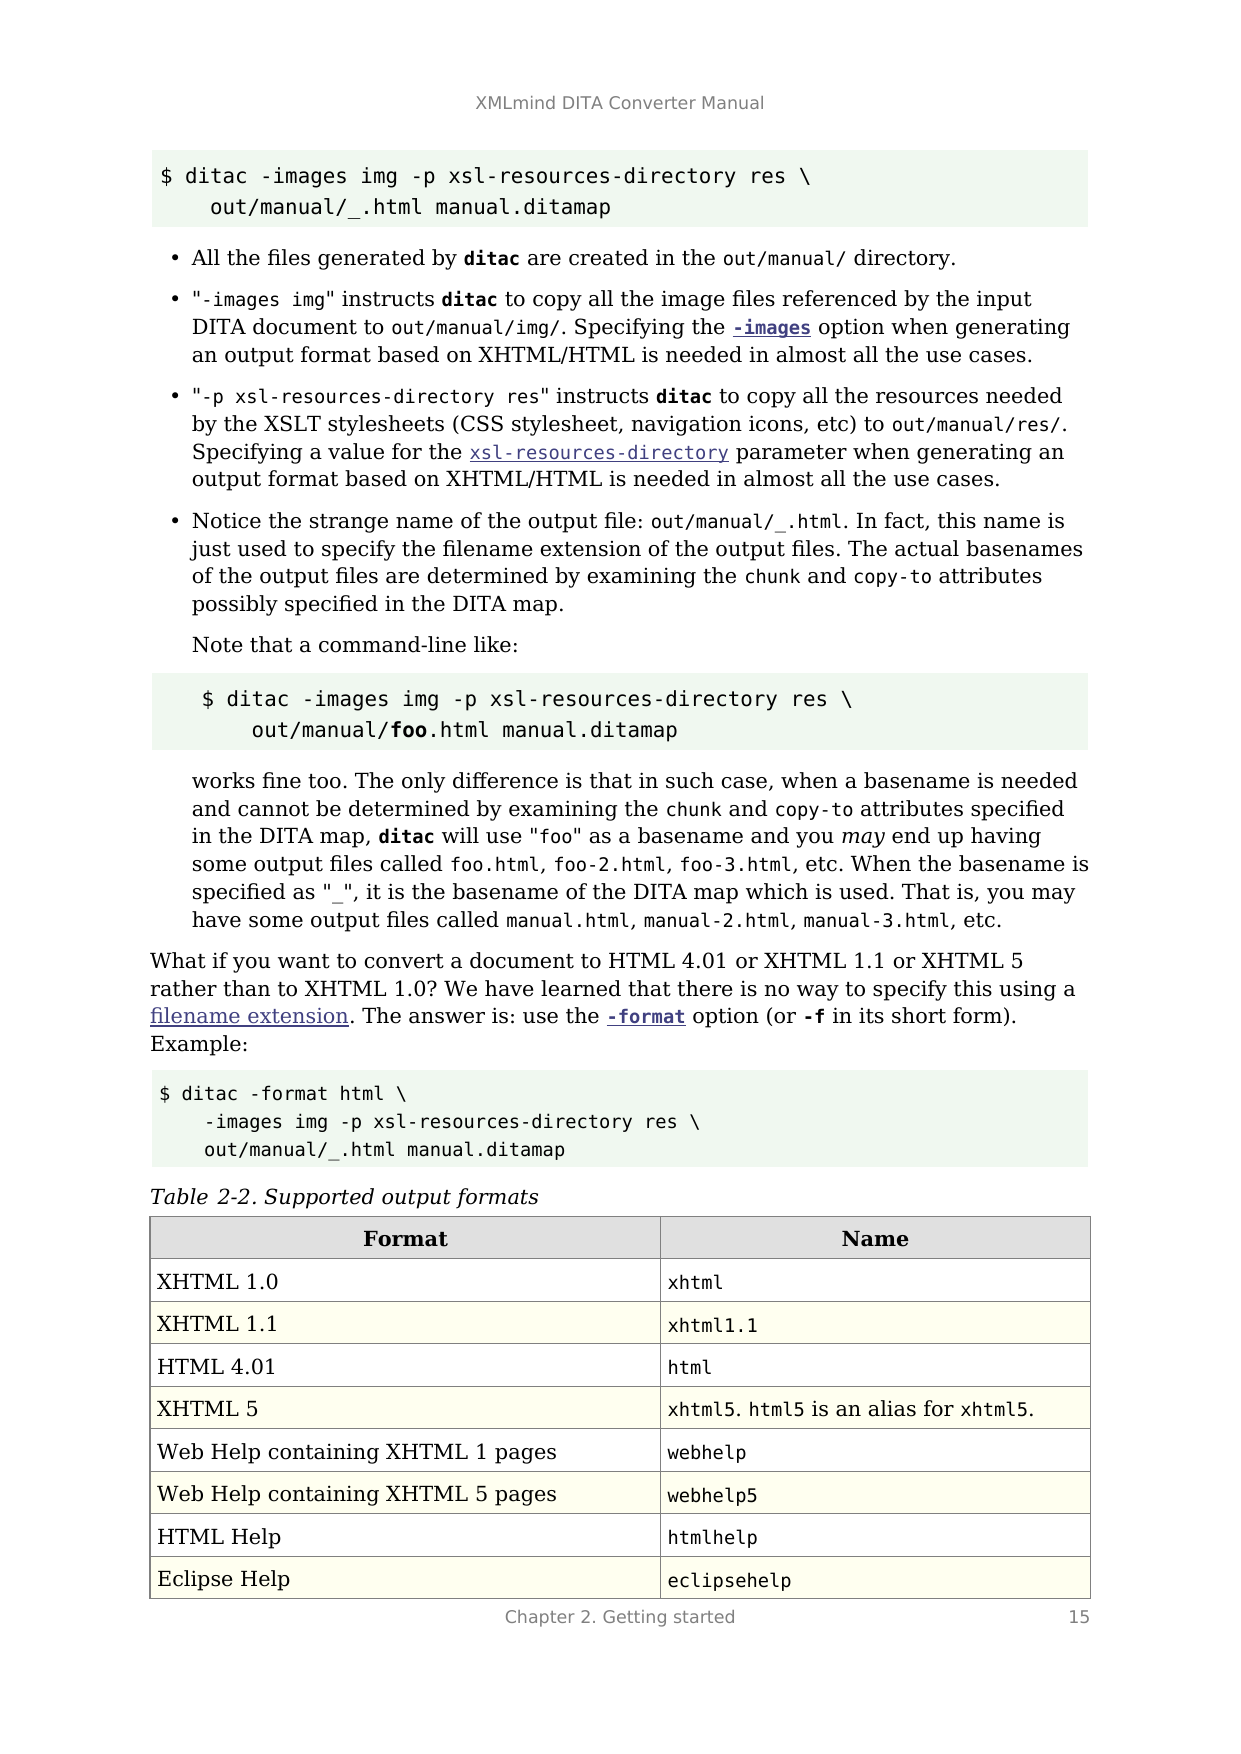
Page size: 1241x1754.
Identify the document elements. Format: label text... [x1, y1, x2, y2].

list "-images img" instructs ditac to copy all the image files referenced by the input DITA document to out/manual/img/. Specifying the -images option when generating an output format based on XHTML/HTML is needed in almost all the use cases. [150, 284, 1090, 367]
list All the files generated by ditac are created in the out/manual/ directory. [150, 242, 1090, 270]
table_cell HTML 4.01 [151, 1344, 660, 1386]
table_cell Web Help containing XHTML 1 pages [151, 1429, 660, 1471]
list works fine too. The only difference is that in such case, when a basename is needed and cannot be determined by examining the chunk and copy-to attributes specified in the DITA map, ditac will use "foo" as a basename and you may end up having some output files called foo.html, foo-2.html, foo-3.html, etc. When the basename is specified as "_", it is the basename of the DITA map which is used. That is, you may have some output files called manual.html, manual-2.html, manual-3.html, etc. [150, 766, 1090, 932]
text What if you want to convert a document to HTML 4.01 or XHTML 1.1 or XHTML 5 rather than to XHTML 1.0? We have learned that there is no way to specify this using a filename extension. The answer is: use the -format option (or -f in its short form). Example: [150, 946, 1090, 1056]
list "-p xsl-resources-directory res" instructs ditac to copy all the resources needed by the XSLT stylesheets (CSS stylesheet, navigation icons, etc) to out/manual/res/. Specifying a value for the xsl-resources-directory parameter when generating an output format based on XHTML/HTML is needed in almost all the use cases. [150, 381, 1090, 492]
table_cell Eclipse Help [151, 1557, 660, 1598]
table_header Name [661, 1217, 1090, 1258]
list Note that a command-line like: [150, 630, 1090, 658]
table_cell xhtml1.1 [661, 1302, 1090, 1343]
table_cell htmlhelp [661, 1514, 1090, 1556]
table_cell Web Help containing XHTML 5 pages [151, 1472, 660, 1513]
table_cell XHTML 5 [151, 1387, 660, 1428]
table_cell HTML Help [151, 1514, 660, 1556]
text $ ditac -images img -p xsl-resources-directory res \ out/manual/_.html manual.ditamap [152, 150, 1088, 227]
table_cell eclipsehelp [661, 1557, 1090, 1598]
table_cell xhtml [661, 1259, 1090, 1301]
table_header Format [151, 1217, 660, 1258]
table_cell webhelp [661, 1429, 1090, 1471]
text Table 2-2. Supported output formats [150, 1181, 1090, 1209]
text $ ditac -format html \ -images img -p xsl-resources-directory res \ out/manual/_.html manual.ditamap [152, 1070, 1088, 1167]
list $ ditac -images img -p xsl-resources-directory res \ out/manual/foo.html manual.ditamap [152, 673, 1088, 750]
table_cell webhelp5 [661, 1472, 1090, 1513]
table_cell XHTML 1.0 [151, 1259, 660, 1301]
table_cell xhtml5. html5 is an alias for xhtml5. [661, 1387, 1090, 1428]
table_cell html [661, 1344, 1090, 1386]
list Notice the strange name of the output file: out/manual/_.html. In fact, this name is just used to specify the filename extension of the output files. The actual basenames of the output files are determined by examining the chunk and copy-to attributes possibly specified in the DITA map. [150, 505, 1090, 616]
table_cell XHTML 1.1 [151, 1302, 660, 1343]
